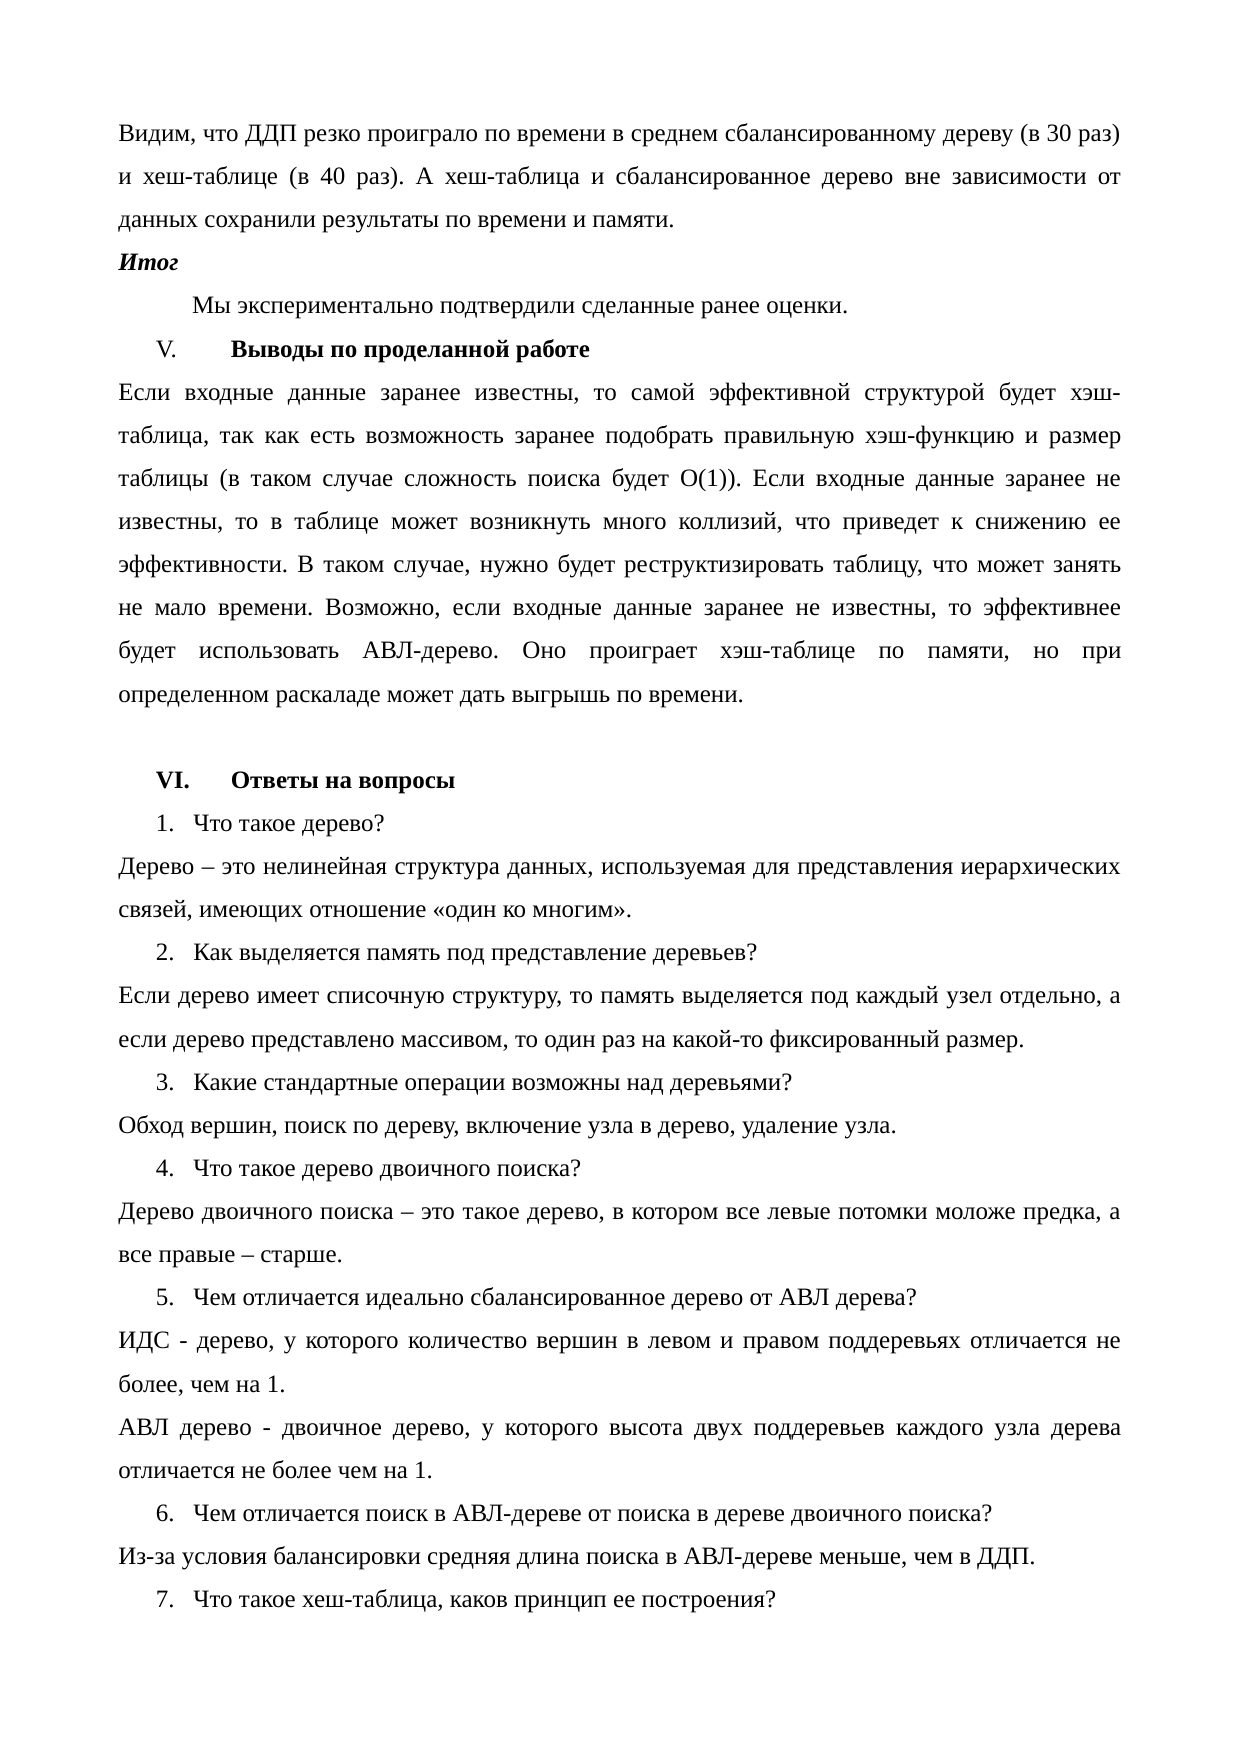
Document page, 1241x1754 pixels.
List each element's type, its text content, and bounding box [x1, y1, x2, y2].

list Какие стандартные операции возможны над деревьями? [156, 1067, 1122, 1096]
list Чем отличается идеально сбалансированное дерево от АВЛ дерева? [156, 1282, 1122, 1311]
text Если дерево имеет списочную структуру, то память выделяется под каждый узел отдельно, а если дерево представлено массивом, то один раз на какой-то фиксированный размер. [118, 981, 1122, 1052]
list Что такое дерево двоичного поиска? [156, 1153, 1122, 1182]
text Видим, что ДДП резко проиграло по времени в среднем сбалансированному дереву (в 30 раз) и хеш-таблице (в 40 раз). А хеш-таблица и сбалансированное дерево вне зависимости от данных сохранили результаты по времени и памяти. [118, 118, 1122, 233]
text Если входные данные заранее известны, то самой эффективной структурой будет хэш-таблица, так как есть возможность заранее подобрать правильную хэш-функцию и размер таблицы (в таком случае сложность поиска будет О(1)). Если входные данные заранее не известны, то в таблице может возникнуть много коллизий, что приведет к снижению ее эффективности. В таком случае, нужно будет реструктизировать таблицу, что может занять не мало времени. Возможно, если входные данные заранее не известны, то эффективнее будет использовать АВЛ-дерево. Оно проиграет хэш-таблице по памяти, но при определенном раскаладе может дать выгрышь по времени. [118, 377, 1122, 707]
text Дерево двоичного поиска – это такое дерево, в котором все левые потомки моложе предка, а все правые – старше. [118, 1196, 1122, 1268]
text Дерево – это нелинейная структура данных, используемая для представления иерархических связей, имеющих отношение «один ко многим». [118, 851, 1122, 923]
list Как выделяется память под представление деревьев? [156, 937, 1122, 966]
list Чем отличается поиск в АВЛ-дереве от поиска в дереве двоичного поиска? [156, 1498, 1122, 1527]
list Ответы на вопросы [156, 765, 1122, 794]
text Итог [118, 247, 1122, 276]
text ИДС - дерево, у которого количество вершин в левом и правом поддеревьях отличается не более, чем на 1. [118, 1326, 1122, 1397]
text АВЛ деревo - двоичное дерево, у которого высота двух поддеревьев каждого узла дерева отличается не более чем на 1. [118, 1412, 1122, 1484]
list Что такое дерево? [156, 808, 1122, 837]
text Обход вершин, поиск по дереву, включение узла в дерево, удаление узла. [118, 1110, 1122, 1139]
text Мы экспериментально подтвердили сделанные ранее оценки. [118, 291, 1122, 319]
list Что такое хеш-таблица, каков принцип ее построения? [156, 1584, 1122, 1613]
text Из-за условия балансировки средняя длина поиска в АВЛ-дереве меньше, чем в ДДП. [118, 1541, 1122, 1570]
list Выводы по проделанной работе [156, 334, 1122, 362]
